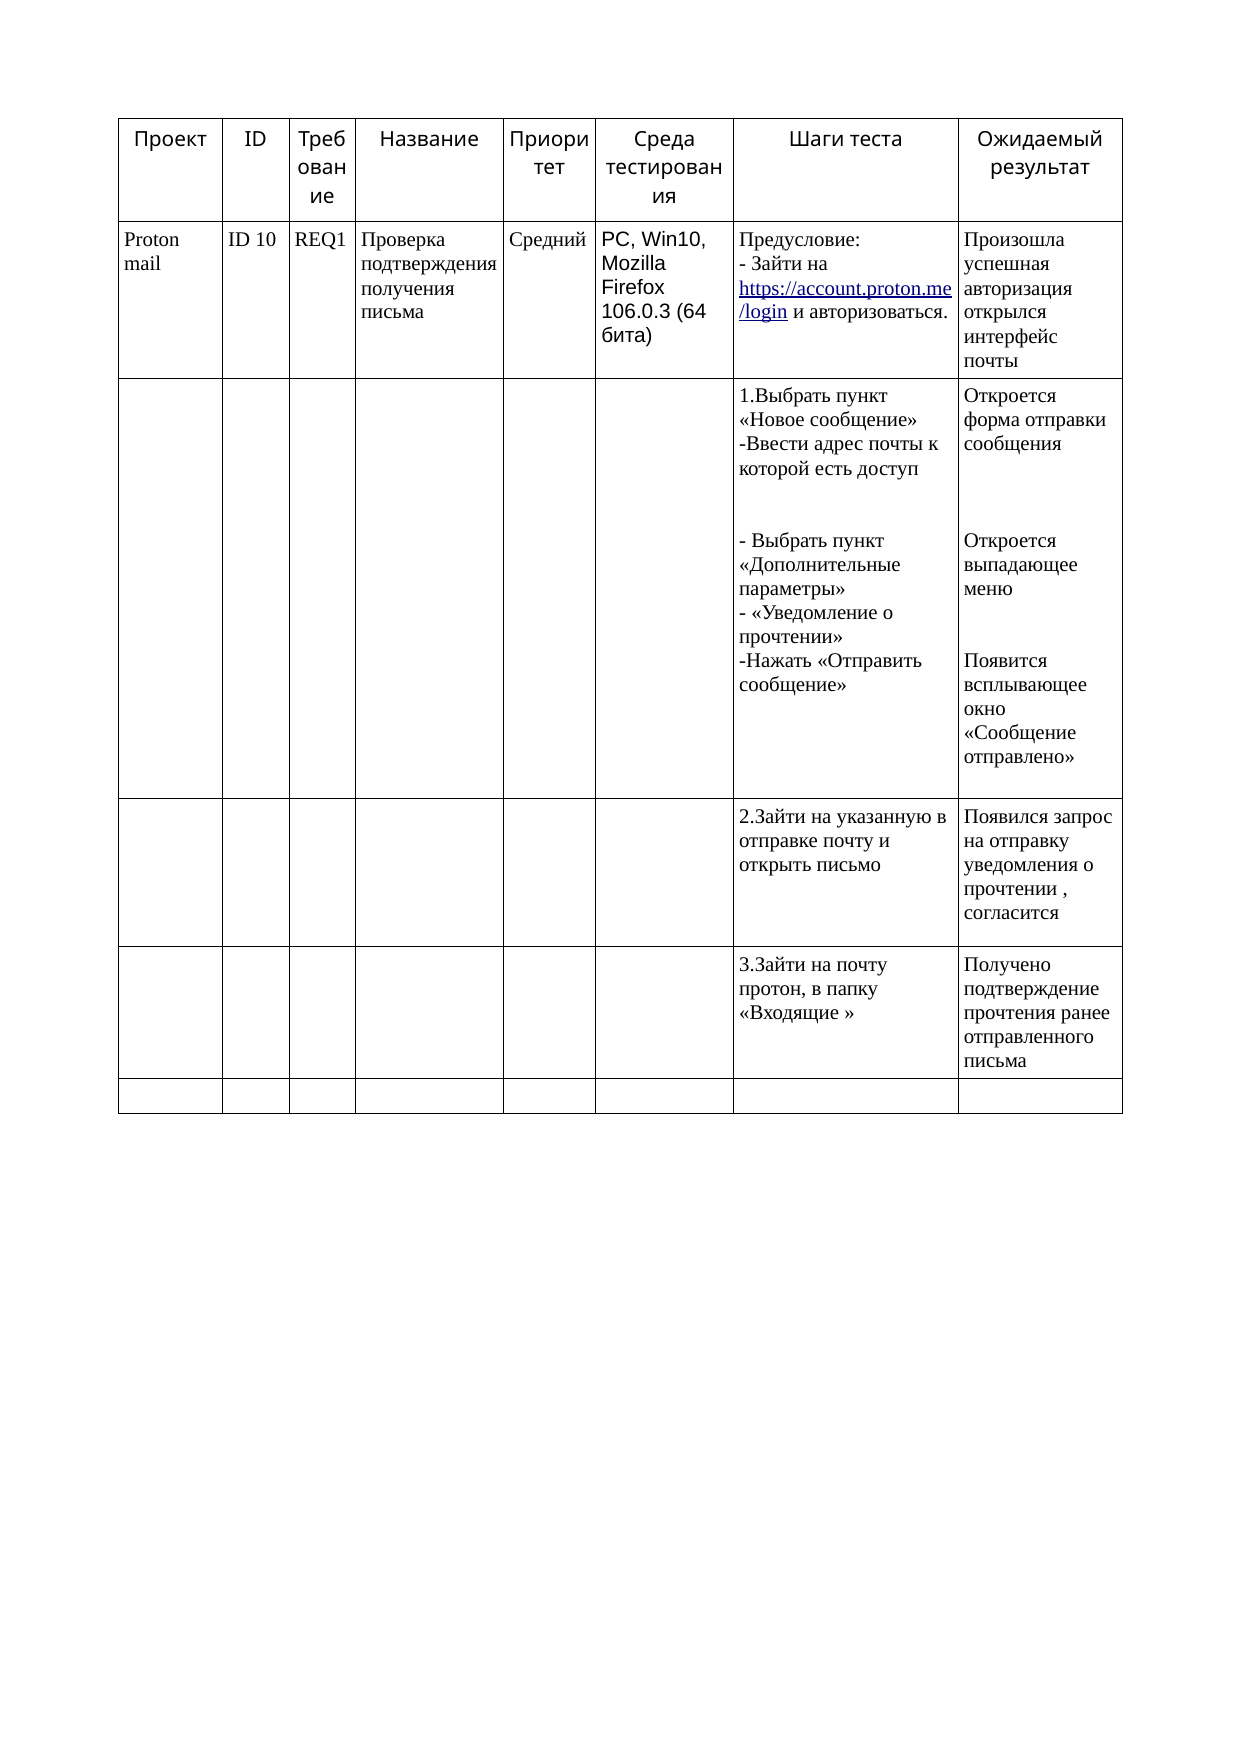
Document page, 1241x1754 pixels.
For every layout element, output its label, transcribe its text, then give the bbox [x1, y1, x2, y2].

table_cell [356, 1079, 503, 1113]
table_cell PC, Win10, Mozilla Firefox 106.0.3 (64 бита) [596, 222, 733, 377]
table_cell [119, 799, 222, 946]
table_cell [290, 947, 355, 1078]
table_cell [734, 1079, 958, 1113]
table_cell [119, 947, 222, 1078]
table_cell [290, 799, 355, 946]
table_cell [596, 799, 733, 946]
table_cell 3.Зайти на почту протон, в папку «Входящие » [734, 947, 958, 1078]
table_cell [119, 379, 222, 798]
table_cell [596, 379, 733, 798]
table_header Название [356, 119, 503, 221]
table_header Требование [290, 119, 355, 221]
table_header Шаги теста [734, 119, 958, 221]
table_cell [223, 1079, 289, 1113]
table_cell [119, 1079, 222, 1113]
table_cell [290, 1079, 355, 1113]
table_header Ожидаемый результат [959, 119, 1122, 221]
table_cell ID 10 [223, 222, 289, 377]
table_cell [596, 947, 733, 1078]
table_cell [504, 799, 595, 946]
table_cell [356, 379, 503, 798]
table_cell [504, 1079, 595, 1113]
table_cell [596, 1079, 733, 1113]
table_cell [223, 947, 289, 1078]
table_header Приоритет [504, 119, 595, 221]
table_header Среда тестирования [596, 119, 733, 221]
table_cell Появился запрос на отправку уведомления о прочтении , согласится [959, 799, 1122, 946]
table_cell [959, 1079, 1122, 1113]
table_cell [356, 947, 503, 1078]
table_cell [290, 379, 355, 798]
table_cell 1.Выбрать пункт «Новое сообщение» -Ввести адрес почты к которой есть доступ - Выбрать пункт «Дополнительные параметры» - «Уведомление о прочтении» -Нажать «Отправить сообщение» [734, 379, 958, 798]
table_cell [504, 947, 595, 1078]
table_cell Proton mail [119, 222, 222, 377]
table_cell [223, 799, 289, 946]
table_cell [356, 799, 503, 946]
table_cell Произошла успешная авторизация открылся интерфейс почты [959, 222, 1122, 377]
table_cell Откроется форма отправки сообщения Откроется выпадающее меню Появится всплывающее окно «Сообщение отправлено» [959, 379, 1122, 798]
table_cell Средний [504, 222, 595, 377]
table_header Проект [119, 119, 222, 221]
table_cell REQ1 [290, 222, 355, 377]
table_cell Проверка подтверждения получения письма [356, 222, 503, 377]
table_cell Получено подтверждение прочтения ранее отправленного письма [959, 947, 1122, 1078]
table_cell [223, 379, 289, 798]
table_cell [504, 379, 595, 798]
table_cell 2.Зайти на указанную в отправке почту и открыть письмо [734, 799, 958, 946]
table_cell Предусловие: - Зайти на https://account.proton.me/login и авторизоваться. [734, 222, 958, 377]
table_header ID [223, 119, 289, 221]
